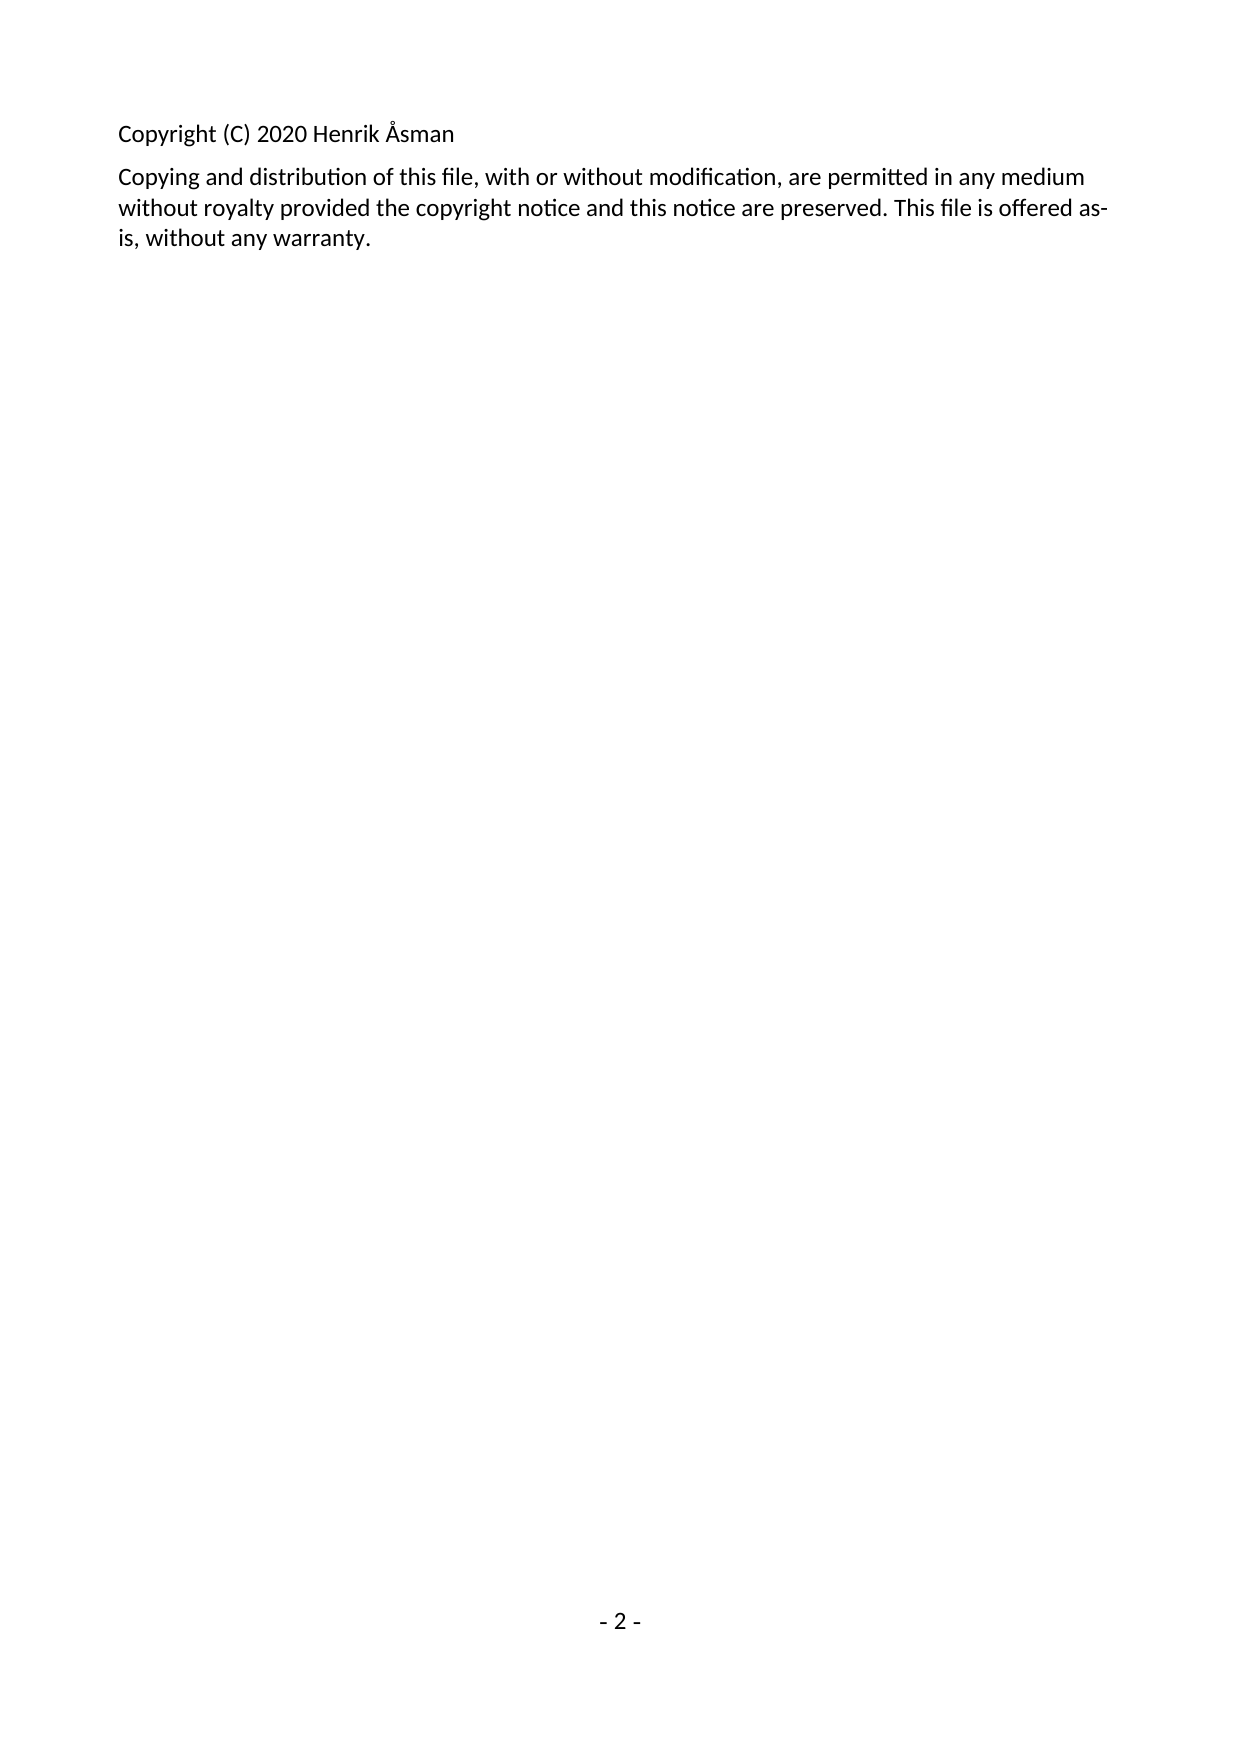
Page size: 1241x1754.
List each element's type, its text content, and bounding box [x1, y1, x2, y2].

text Copyright (C) 2020 Henrik Åsman [118, 118, 1122, 149]
text Copying and distribution of this file, with or without modification, are permitted in any medium without royalty provided the copyright notice and this notice are preserved. This file is offered as-is, without any warranty. [118, 161, 1122, 253]
